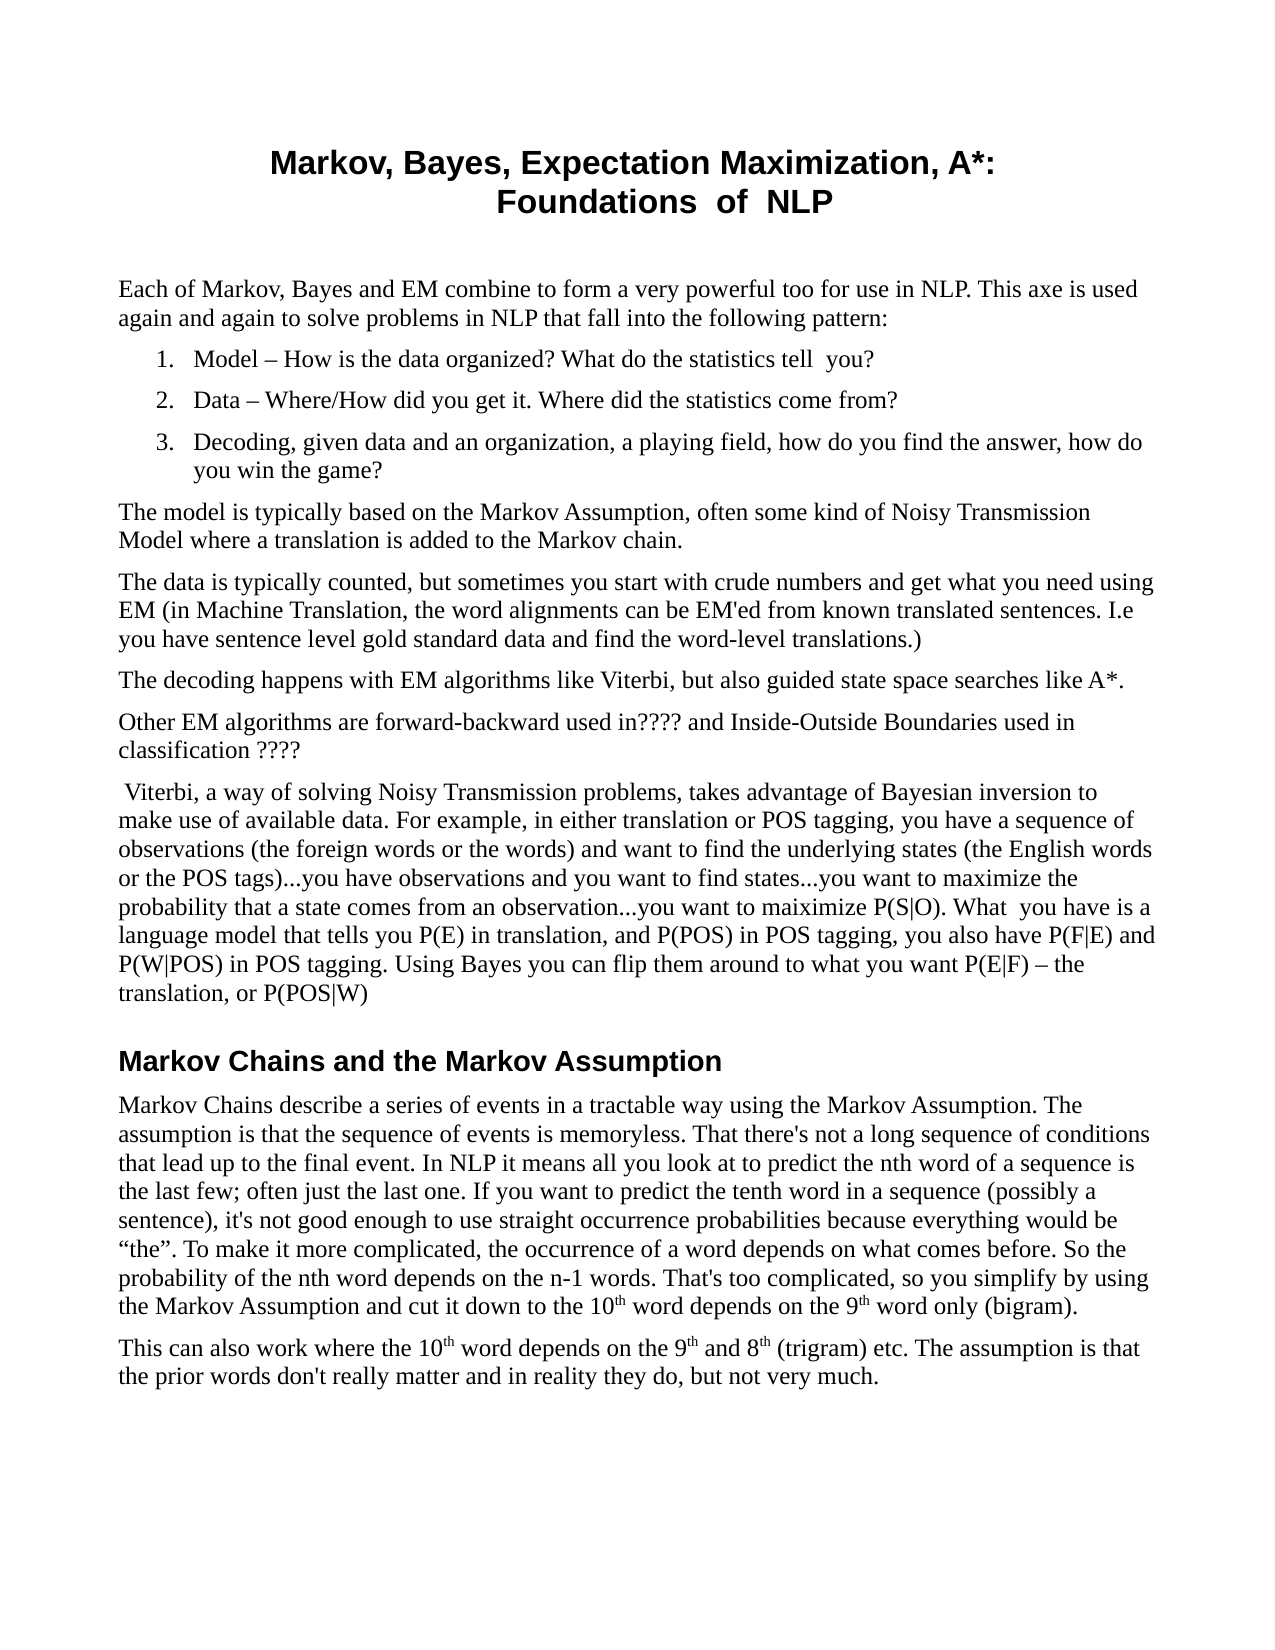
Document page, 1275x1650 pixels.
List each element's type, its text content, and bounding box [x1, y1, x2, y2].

text Other EM algorithms are forward-backward used in???? and Inside-Outside Boundaries used in classification ???? [118, 707, 1157, 764]
text Markov Chains describe a series of events in a tractable way using the Markov Assumption. The assumption is that the sequence of events is memoryless. That there's not a long sequence of conditions that lead up to the final event. In NLP it means all you look at to predict the nth word of a sequence is the last few; often just the last one. If you want to predict the tenth word in a sequence (possibly a sentence), it's not good enough to use straight occurrence probabilities because everything would be “the”. To make it more complicated, the occurrence of a word depends on what comes before. So the probability of the nth word depends on the n-1 words. That's too complicated, so you simplify by using the Markov Assumption and cut it down to the 10th word depends on the 9th word only (bigram). [118, 1090, 1157, 1320]
list Model – How is the data organized? What do the statistics tell you? [156, 344, 1157, 373]
subtitle Markov Chains and the Markov Assumption [118, 1044, 1157, 1078]
text The decoding happens with EM algorithms like Viterbi, but also guided state space searches like A*. [118, 665, 1157, 694]
text Viterbi, a way of solving Noisy Transmission problems, takes advantage of Bayesian inversion to make use of available data. For example, in either translation or POS tagging, you have a sequence of observations (the foreign words or the words) and want to find the underlying states (the English words or the POS tags)...you have observations and you want to find states...you want to maximize the probability that a state comes from an observation...you want to maiximize P(S|O). What you have is a language model that tells you P(E) in translation, and P(POS) in POS tagging, you also have P(F|E) and P(W|POS) in POS tagging. Using Bayes you can flip them around to what you want P(E|F) – the translation, or P(POS|W) [118, 777, 1157, 1007]
text The data is typically counted, but sometimes you start with crude numbers and get what you need using EM (in Machine Translation, the word alignments can be EM'ed from known translated sentences. I.e you have sentence level gold standard data and find the word-level translations.) [118, 567, 1157, 653]
subtitle Markov, Bayes, Expectation Maximization, A*: Foundations of NLP [118, 143, 1157, 220]
list Decoding, given data and an organization, a playing field, how do you find the answer, how do you win the game? [156, 427, 1157, 484]
text Each of Markov, Bayes and EM combine to form a very powerful too for use in NLP. This axe is used again and again to solve problems in NLP that fall into the following pattern: [118, 274, 1157, 332]
list Data – Where/How did you get it. Where did the statistics come from? [156, 385, 1157, 414]
text This can also work where the 10th word depends on the 9th and 8th (trigram) etc. The assumption is that the prior words don't really matter and in reality they do, but not very much. [118, 1333, 1157, 1390]
text The model is typically based on the Markov Assumption, often some kind of Noisy Transmission Model where a translation is added to the Markov chain. [118, 497, 1157, 554]
